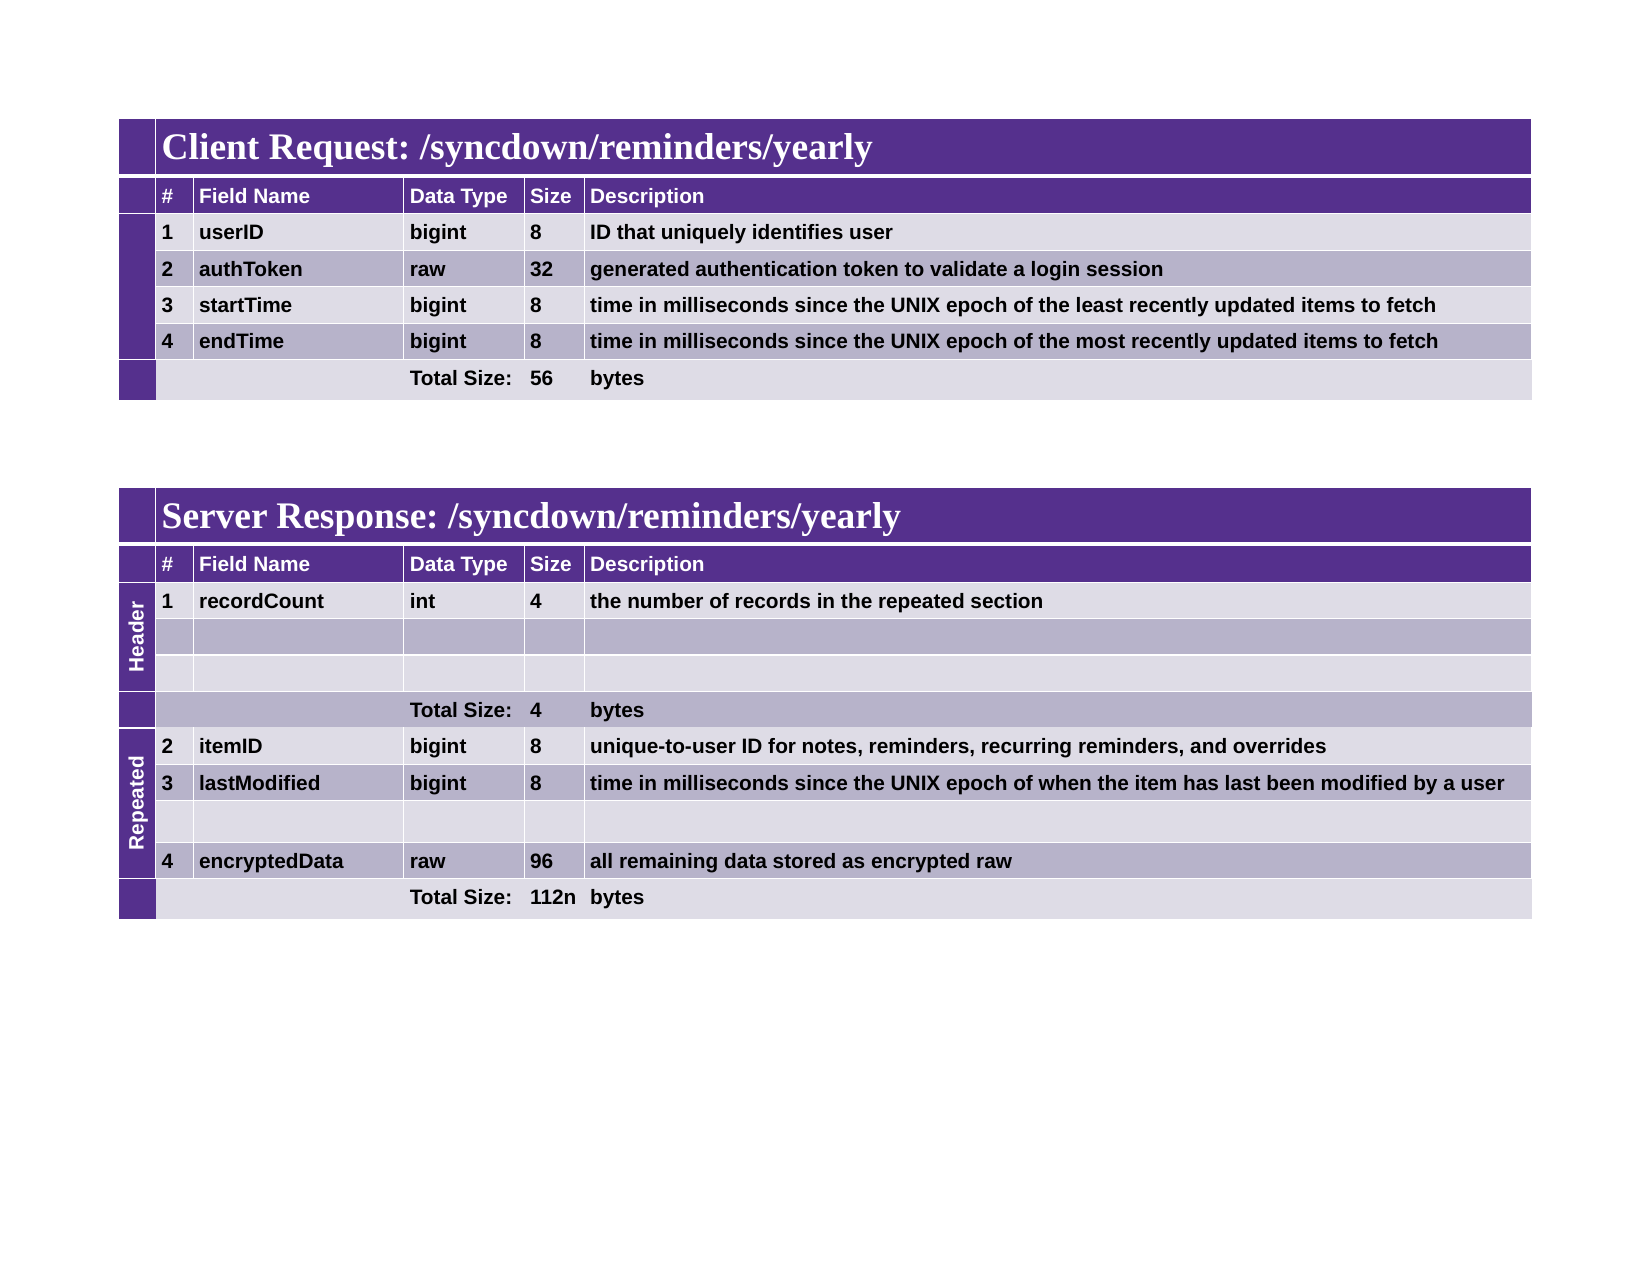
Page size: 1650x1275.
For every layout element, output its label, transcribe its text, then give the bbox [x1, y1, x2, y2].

table_cell 1 [156, 214, 193, 250]
table_cell [525, 801, 584, 842]
table_cell [156, 692, 193, 727]
table_header [119, 488, 155, 542]
table_cell all remaining data stored as encrypted raw [585, 843, 1531, 878]
table_cell Repeated [119, 729, 155, 878]
table_cell Data Type [404, 546, 524, 582]
table_cell 1 [156, 583, 193, 618]
table_cell time in milliseconds since the UNIX epoch of the most recently updated items to fetch [585, 324, 1531, 359]
table_cell 3 [156, 287, 193, 323]
table_cell 4 [156, 843, 193, 878]
table_cell [525, 656, 584, 691]
table_cell 8 [525, 727, 584, 764]
table_cell unique-to-user ID for notes, reminders, recurring reminders, and overrides [585, 727, 1531, 764]
table_cell 4 [525, 583, 584, 618]
table_cell Size [525, 546, 584, 582]
table_cell 8 [525, 214, 584, 250]
table_cell [404, 619, 524, 654]
table_cell lastModified [194, 765, 403, 800]
table_cell 4 [524, 692, 584, 727]
table_cell 96 [525, 843, 584, 878]
table_cell [194, 619, 403, 654]
table_cell [404, 801, 524, 842]
table_cell Total Size: [404, 360, 524, 400]
table_cell 2 [156, 251, 193, 286]
table_cell [193, 692, 404, 727]
table_cell the number of records in the repeated section [585, 583, 1531, 618]
table_cell 112n [524, 879, 584, 919]
table_cell [119, 214, 155, 359]
table_cell bigint [404, 727, 524, 764]
table_cell recordCount [194, 583, 403, 618]
table_cell endTime [194, 324, 403, 359]
table_cell [525, 619, 584, 654]
table_cell [119, 692, 155, 727]
table_cell Total Size: [404, 879, 524, 919]
table_cell 56 [524, 360, 584, 400]
table_cell [156, 801, 193, 842]
table_cell Data Type [404, 178, 524, 213]
table_cell bigint [404, 765, 524, 800]
table_cell time in milliseconds since the UNIX epoch of the least recently updated items to fetch [585, 287, 1531, 323]
table_cell [156, 656, 193, 691]
table_cell [194, 656, 403, 691]
table_cell [585, 801, 1531, 842]
table_cell startTime [194, 287, 403, 323]
table_cell 4 [156, 324, 193, 359]
table_cell Description [585, 546, 1531, 582]
table_cell 3 [156, 765, 193, 800]
table_cell [156, 879, 404, 919]
table_cell [156, 360, 404, 400]
table_header Client Request: /syncdown/reminders/yearly [156, 119, 1531, 174]
table_cell bytes [584, 692, 1532, 727]
table_cell encryptedData [194, 843, 403, 878]
table_cell 8 [525, 765, 584, 800]
table_cell [404, 656, 524, 691]
table_cell authToken [194, 251, 403, 286]
table_cell [585, 619, 1531, 654]
table_cell # [156, 546, 193, 582]
table_cell Description [585, 178, 1531, 213]
table_cell bytes [584, 879, 1532, 919]
table_header [119, 119, 155, 174]
table_cell [119, 546, 155, 582]
table_cell Field Name [194, 178, 403, 213]
table_cell [119, 360, 156, 400]
table_cell raw [404, 251, 524, 286]
table_cell [119, 879, 156, 919]
table_cell [585, 656, 1531, 691]
table_cell userID [194, 214, 403, 250]
table_cell [119, 178, 155, 213]
table_cell time in milliseconds since the UNIX epoch of when the item has last been modified by a user [585, 765, 1531, 800]
table_cell [156, 619, 193, 654]
table_cell bytes [584, 360, 1532, 400]
table_cell Size [525, 178, 584, 213]
table_cell 32 [525, 251, 584, 286]
table_cell # [156, 178, 193, 213]
table_cell [194, 801, 403, 842]
table_cell Field Name [194, 546, 403, 582]
table_cell ID that uniquely identifies user [585, 214, 1531, 250]
table_cell bigint [404, 324, 524, 359]
table_cell Header [119, 583, 155, 691]
table_cell 2 [156, 727, 193, 764]
table_header Server Response: /syncdown/reminders/yearly [156, 488, 1531, 542]
table_cell bigint [404, 214, 524, 250]
table_cell 8 [525, 324, 584, 359]
table_cell raw [404, 843, 524, 878]
table_cell 8 [525, 287, 584, 323]
table_cell Total Size: [404, 692, 524, 727]
table_cell itemID [194, 727, 403, 764]
table_cell generated authentication token to validate a login session [585, 251, 1531, 286]
table_cell int [404, 583, 524, 618]
table_cell bigint [404, 287, 524, 323]
